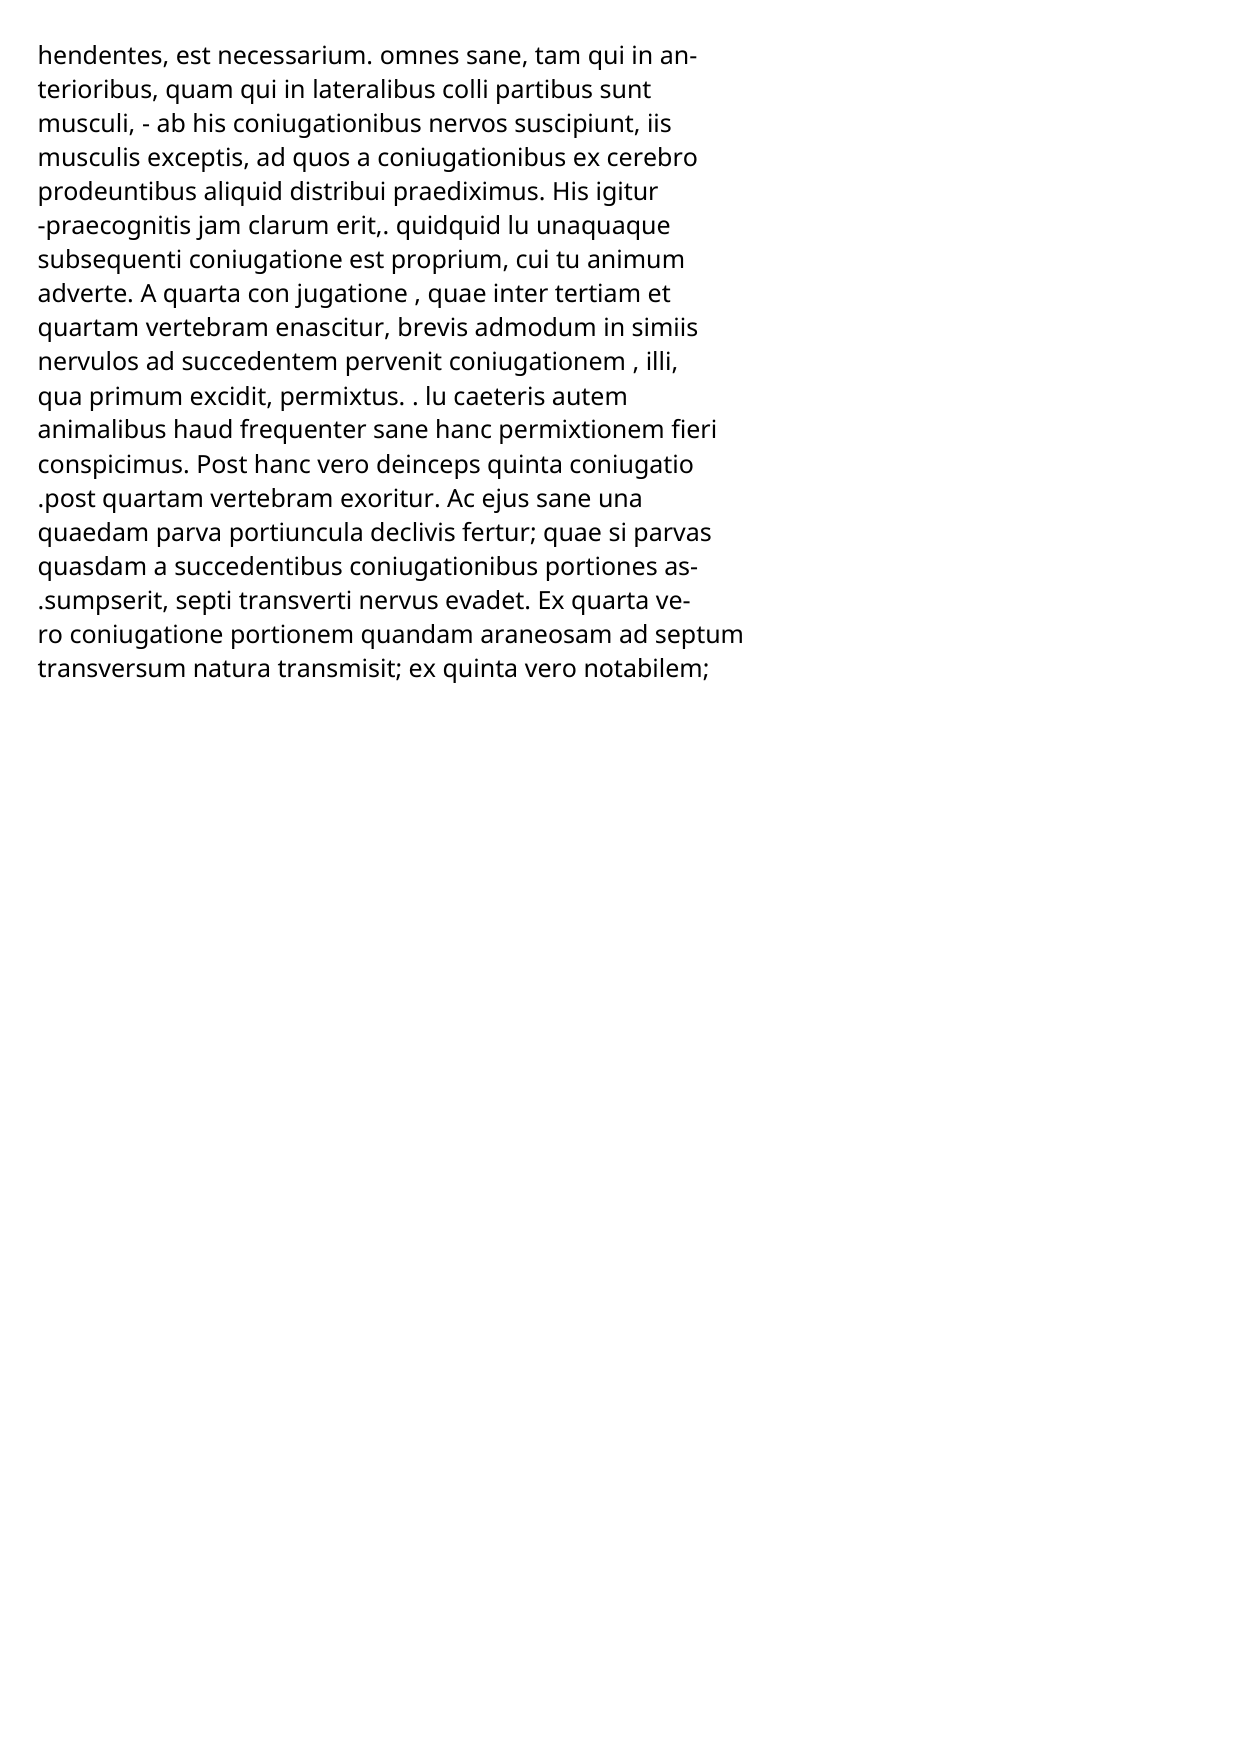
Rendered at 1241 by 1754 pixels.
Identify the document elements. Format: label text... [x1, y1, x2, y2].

text hendentes, est necessarium. omnes sane, tam qui in an- terioribus, quam qui in lateralibus colli partibus sunt musculi, - ab his coniugationibus nervos suscipiunt, iis musculis exceptis, ad quos a coniugationibus ex cerebro prodeuntibus aliquid distribui praediximus. His igitur -praecognitis jam clarum erit,. quidquid lu unaquaque subsequenti coniugatione est proprium, cui tu animum adverte. A quarta con jugatione , quae inter tertiam et quartam vertebram enascitur, brevis admodum in simiis nervulos ad succedentem pervenit coniugationem , illi, qua primum excidit, permixtus. . lu caeteris autem animalibus haud frequenter sane hanc permixtionem fieri conspicimus. Post hanc vero deinceps quinta coniugatio .post quartam vertebram exoritur. Ac ejus sane una quaedam parva portiuncula declivis fertur; quae si parvas quasdam a succedentibus coniugationibus portiones as- .sumpserit, septi transverti nervus evadet. Ex quarta ve- ro coniugatione portionem quandam araneosam ad septum transversum natura transmisit; ex quinta vero notabilem; [37, 37, 1203, 685]
